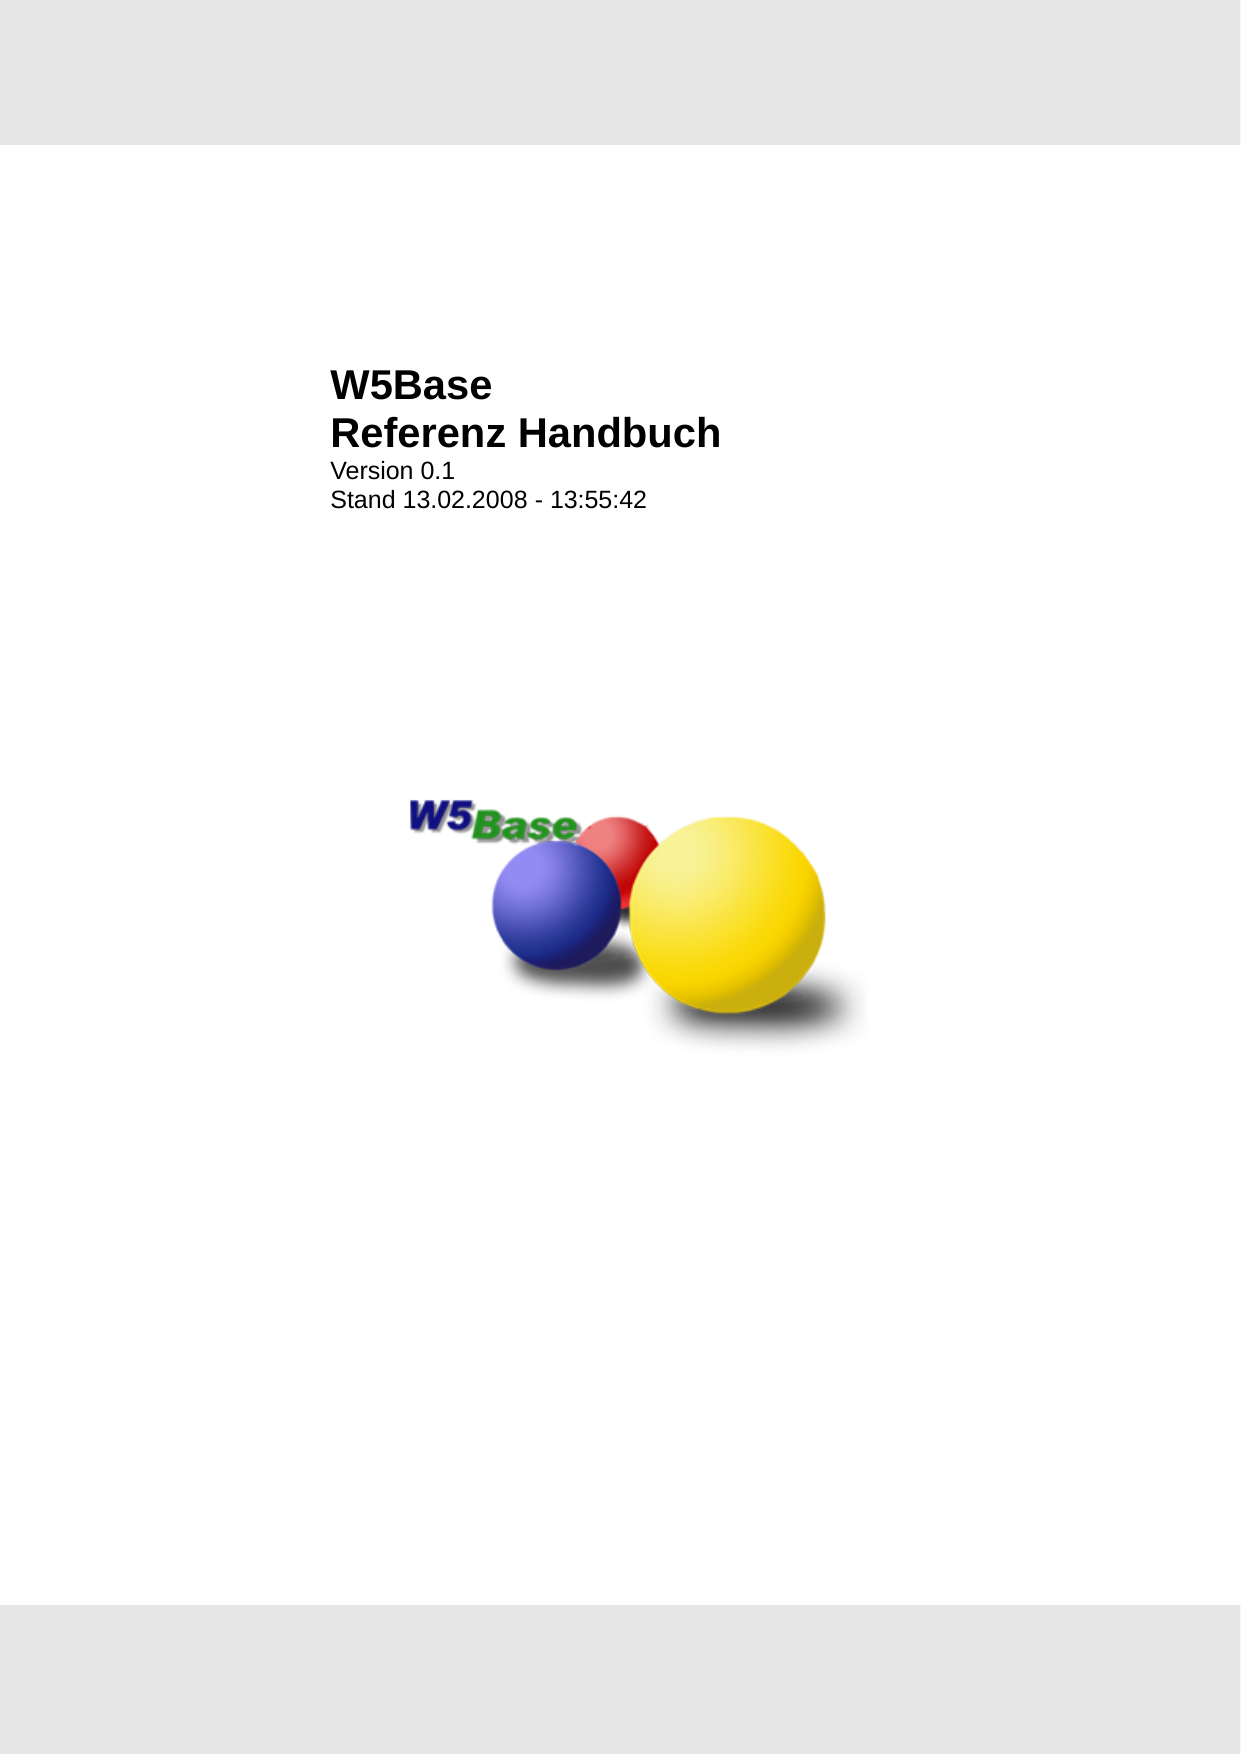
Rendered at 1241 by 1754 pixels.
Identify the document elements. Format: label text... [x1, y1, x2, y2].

picture [370, 731, 871, 1106]
table_cell [324, 725, 917, 1141]
table_header W5Base Referenz Handbuch Version 0.1 Stand 13.02.2008 - 13:55:42 [324, 178, 917, 725]
